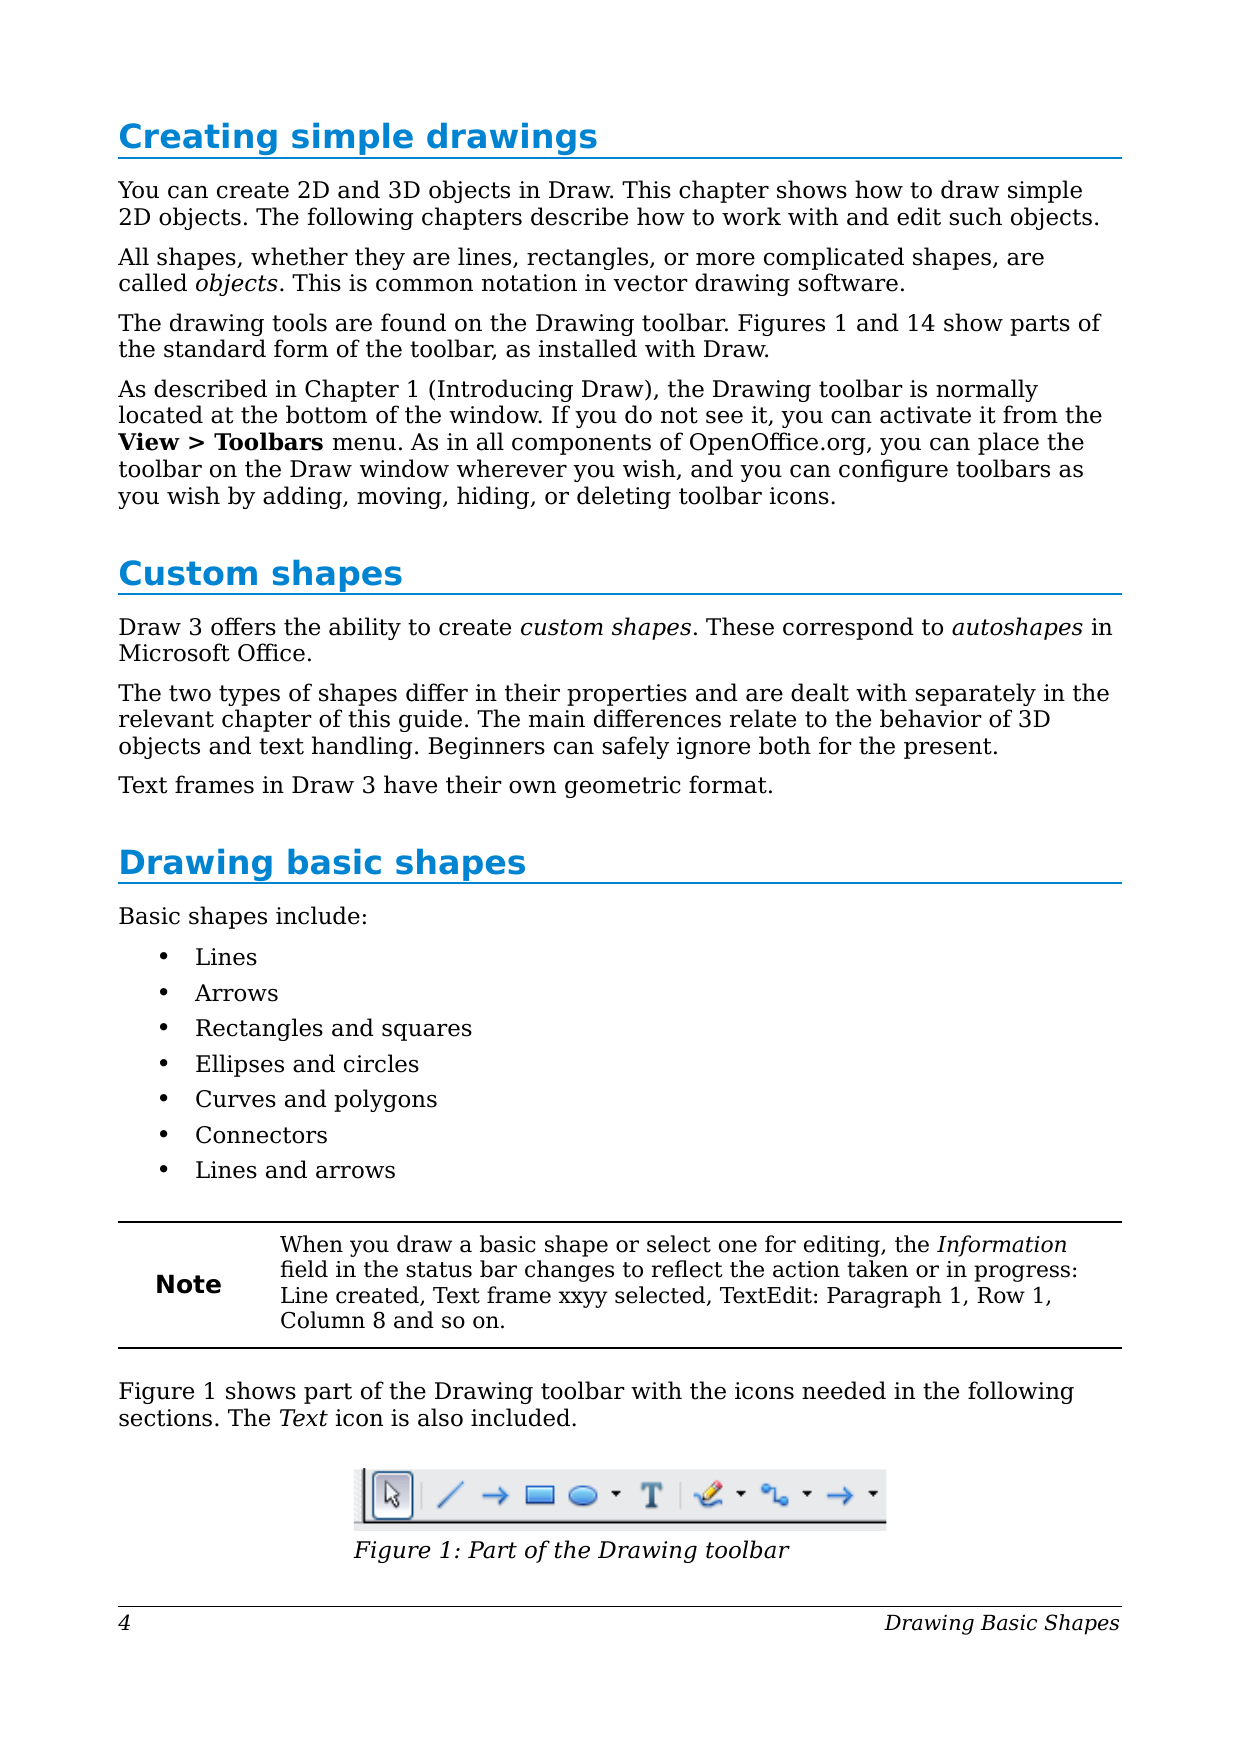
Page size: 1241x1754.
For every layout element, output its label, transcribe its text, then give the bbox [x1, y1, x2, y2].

list Arrows [156, 978, 1122, 1007]
subtitle Drawing basic shapes [118, 844, 1122, 882]
subtitle Custom shapes [118, 554, 1122, 593]
text Basic shapes include: [118, 903, 1122, 930]
list Rectangles and squares [156, 1013, 1122, 1043]
table_header When you draw a basic shape or select one for editing, the Information field in the status bar changes to reflect the action taken or in progress: Line created, Text frame xxyy selected, TextEdit: Paragraph 1, Row 1, Column 8 and so on. [259, 1223, 1122, 1347]
text The two types of shapes differ in their properties and are dealt with separately in the relevant chapter of this guide. The main differences relate to the behavior of 3D objects and text handling. Beginners can safely ignore both for the present. [118, 680, 1122, 760]
text You can create 2D and 3D objects in Draw. This chapter shows how to draw simple 2D objects. The following chapters describe how to work with and edit such objects. [118, 178, 1122, 231]
list Ellipses and circles [156, 1049, 1122, 1078]
text Draw 3 offers the ability to create custom shapes. These correspond to autoshapes in Microsoft Office. [118, 614, 1122, 667]
text Figure 1 shows part of the Drawing toolbar with the icons needed in the following sections. The Text icon is also included. [118, 1378, 1122, 1432]
text Figure 1: Part of the Drawing toolbar [354, 1537, 886, 1564]
text As described in Chapter 1 (Introducing Draw), the Drawing toolbar is normally located at the bottom of the window. If you do not see it, you can activate it from the View > Toolbars menu. As in all components of OpenOffice.org, you can place the toolbar on the Draw window wherever you wish, and you can configure toolbars as you wish by adding, moving, hiding, or deleting toolbar icons. [118, 376, 1122, 510]
text The drawing tools are found on the Drawing toolbar. Figures 1 and 14 show parts of the standard form of the toolbar, as installed with Draw. [118, 310, 1122, 363]
subtitle Creating simple drawings [118, 118, 1122, 157]
text All shapes, whether they are lines, rectangles, or more complicated shapes, are called objects. This is common notation in vector drawing software. [118, 244, 1122, 297]
table_header Note [118, 1223, 259, 1347]
list Connectors [156, 1120, 1122, 1149]
picture [353, 1468, 887, 1531]
list Lines [156, 942, 1122, 972]
list Lines and arrows [156, 1156, 1122, 1185]
text Text frames in Draw 3 have their own geometric format. [118, 772, 1122, 799]
list Curves and polygons [156, 1084, 1122, 1114]
